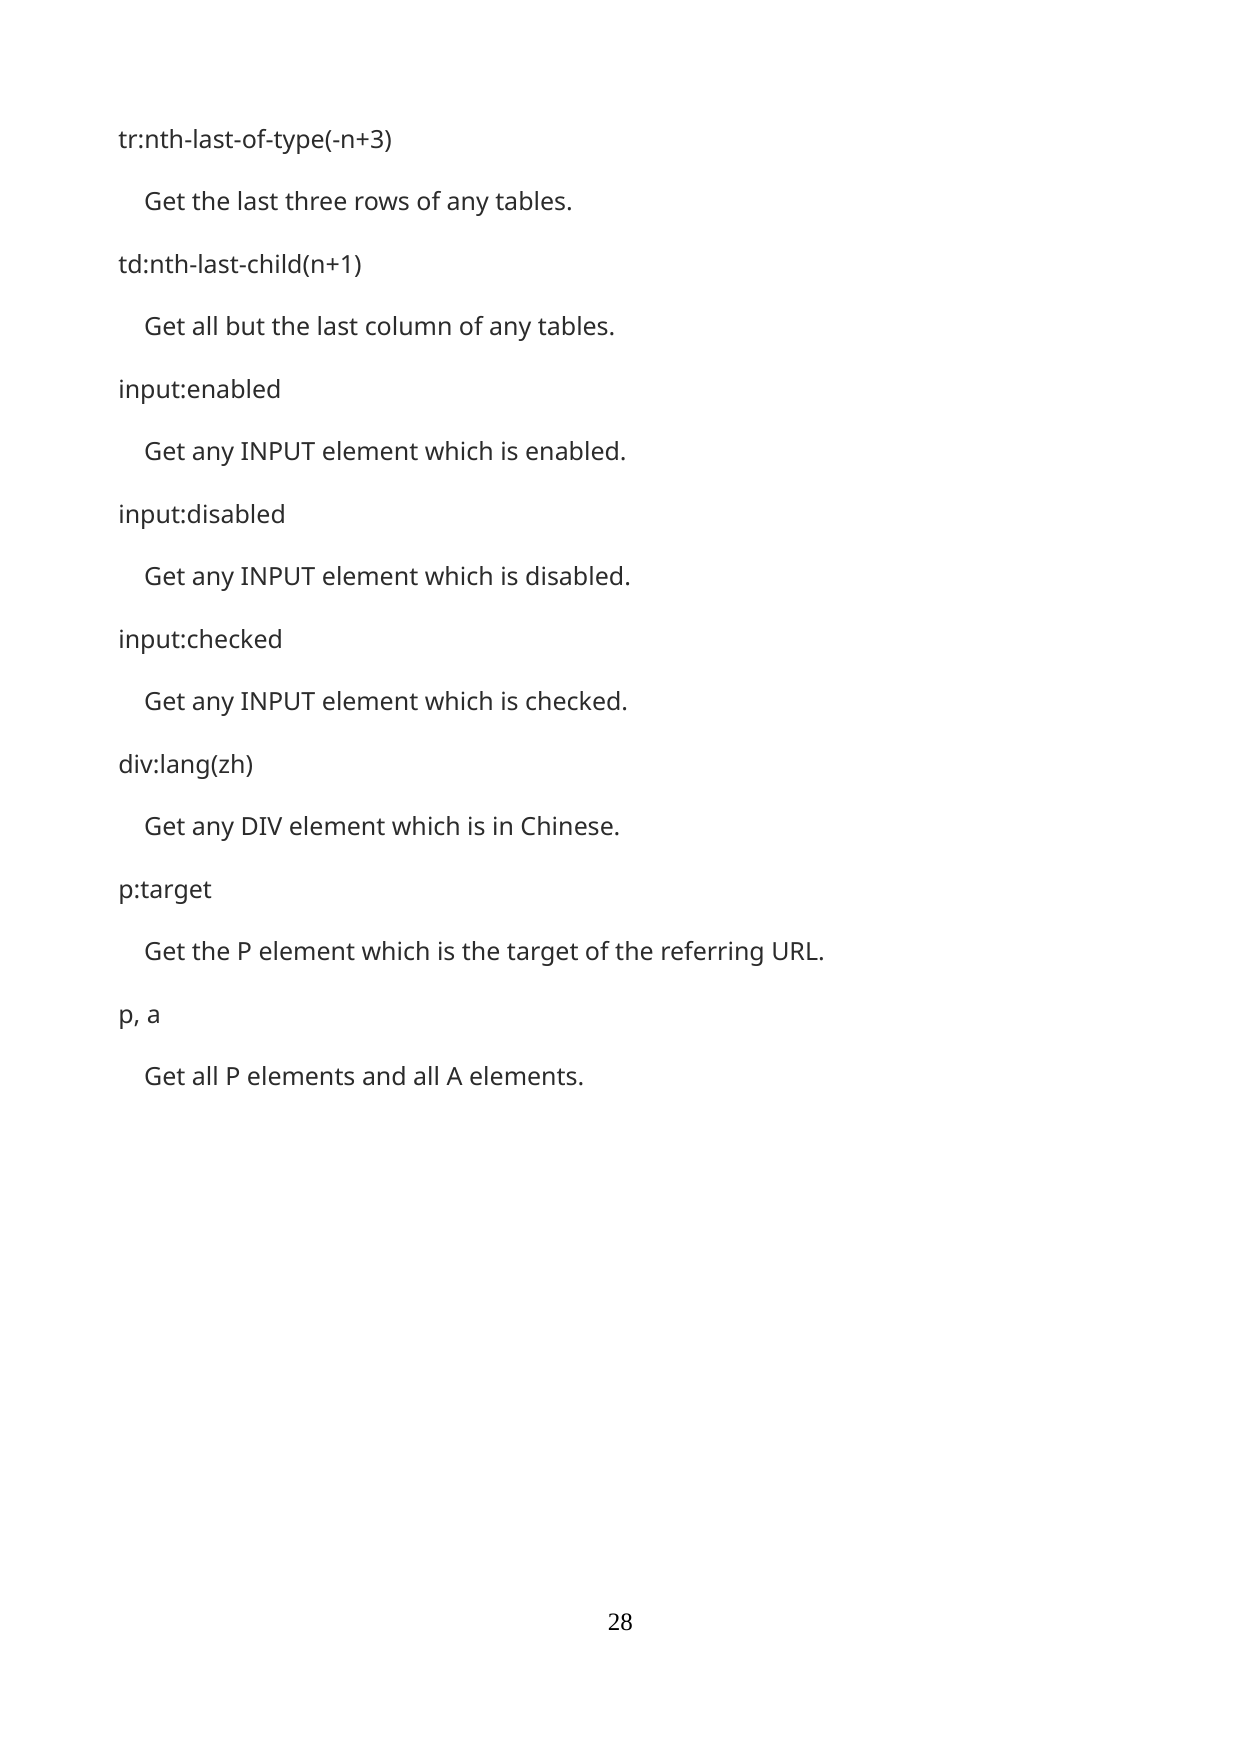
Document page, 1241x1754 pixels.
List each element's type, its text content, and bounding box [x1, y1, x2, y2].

text Get any DIV element which is in Chinese. [118, 806, 1122, 843]
text Get the last three rows of any tables. [118, 181, 1122, 218]
text Get all but the last column of any tables. [118, 306, 1122, 343]
text td:nth-last-child(n+1) [118, 243, 1122, 281]
text input:disabled [118, 493, 1122, 531]
text div:lang(zh) [118, 743, 1122, 781]
text input:enabled [118, 368, 1122, 406]
text Get any INPUT element which is disabled. [118, 556, 1122, 593]
text Get any INPUT element which is enabled. [118, 431, 1122, 468]
text Get the P element which is the target of the referring URL. [118, 931, 1122, 968]
text input:checked [118, 618, 1122, 656]
text p, a [118, 993, 1122, 1031]
text Get all P elements and all A elements. [118, 1056, 1122, 1093]
text tr:nth-last-of-type(-n+3) [118, 118, 1122, 156]
text Get any INPUT element which is checked. [118, 681, 1122, 718]
text p:target [118, 868, 1122, 906]
